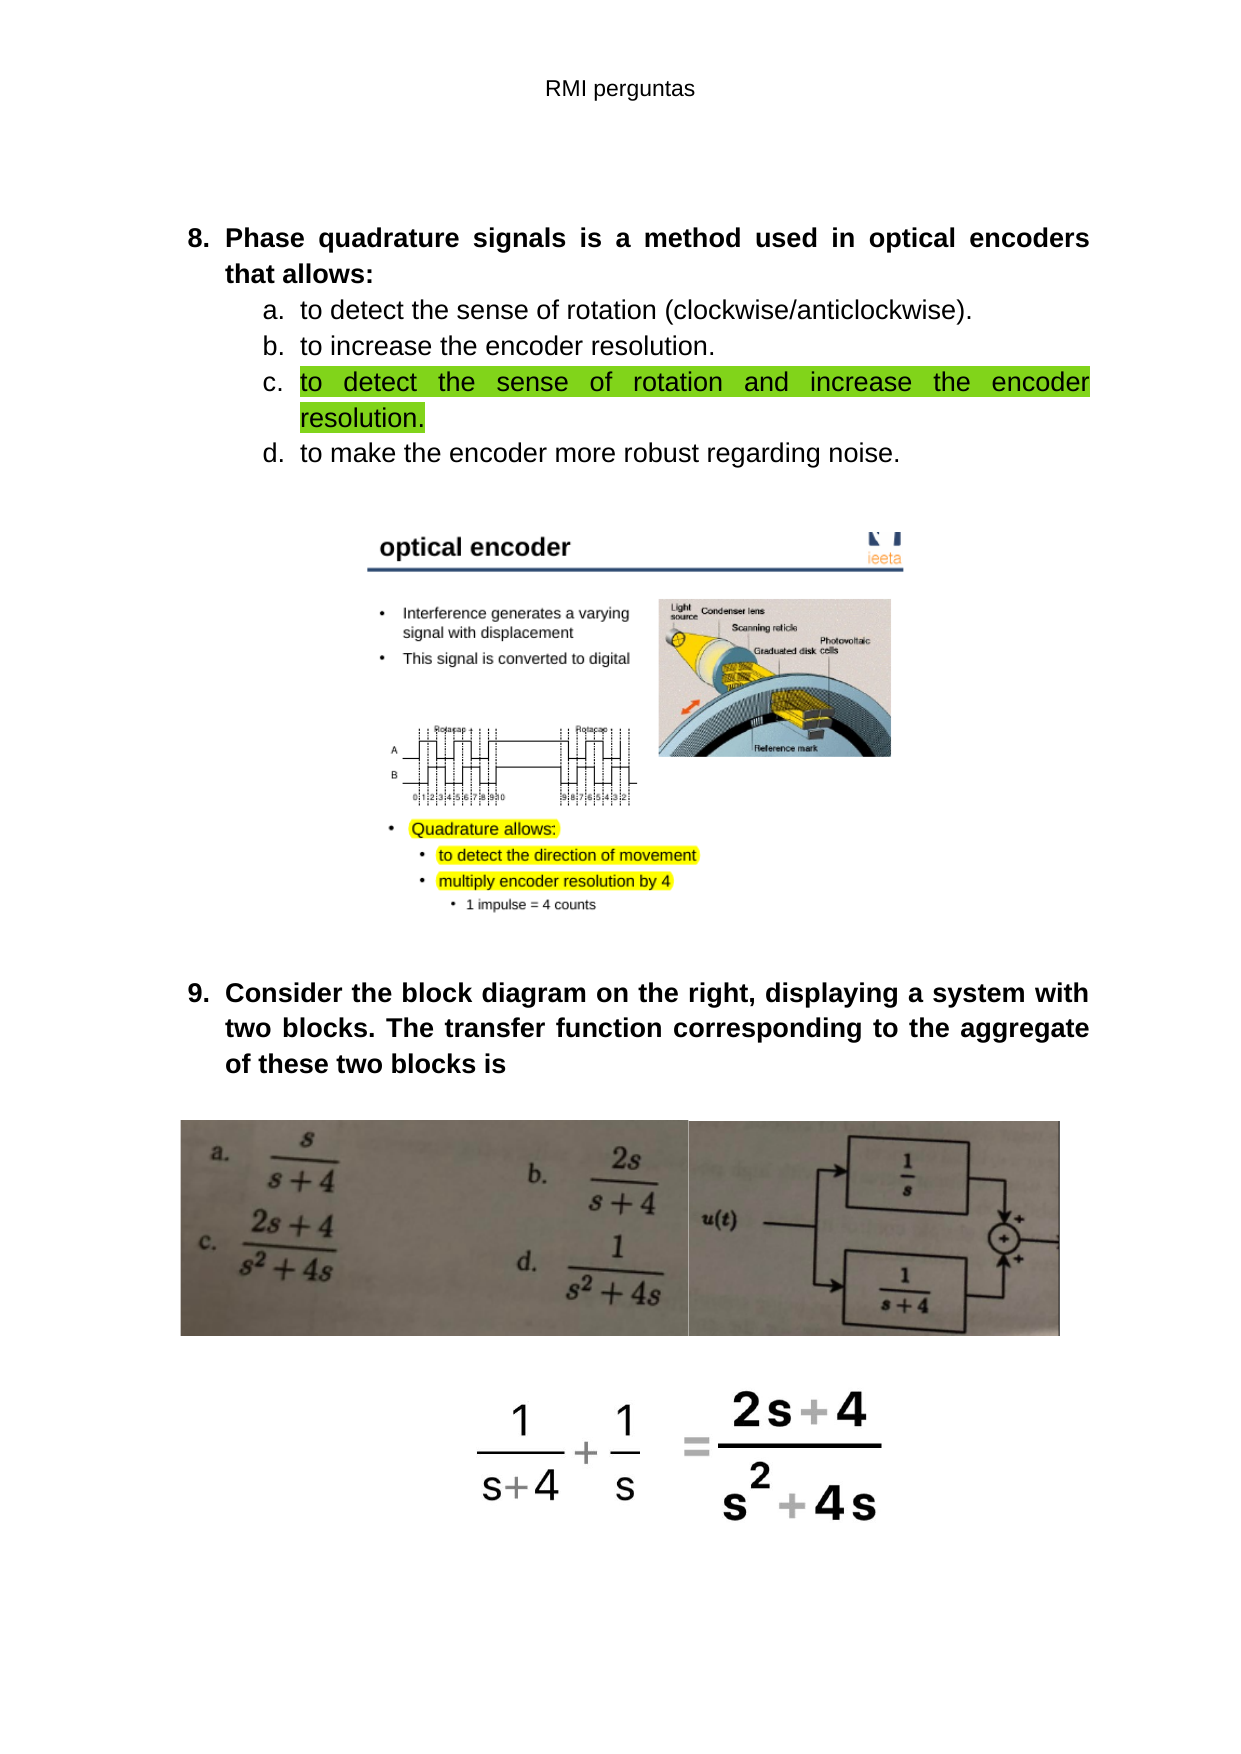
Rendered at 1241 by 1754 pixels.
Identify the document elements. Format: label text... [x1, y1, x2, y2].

picture [180, 1120, 1060, 1336]
list Consider the block diagram on the right, displaying a system with two blocks. The transfer function corresponding to the aggregate of these two blocks is [187, 977, 1090, 1080]
picture [449, 1373, 677, 1538]
list to increase the encoder resolution. [262, 330, 1090, 361]
list to detect the sense of rotation and increase the encoder resolution. [262, 366, 1090, 433]
list Phase quadrature signals is a method used in optical encoders that allows: [187, 222, 1090, 289]
picture [367, 532, 904, 918]
list to detect the sense of rotation (clockwise/anticlockwise). [262, 294, 1090, 325]
list to make the encoder more robust regarding noise. [262, 437, 1090, 469]
picture [684, 1374, 914, 1538]
